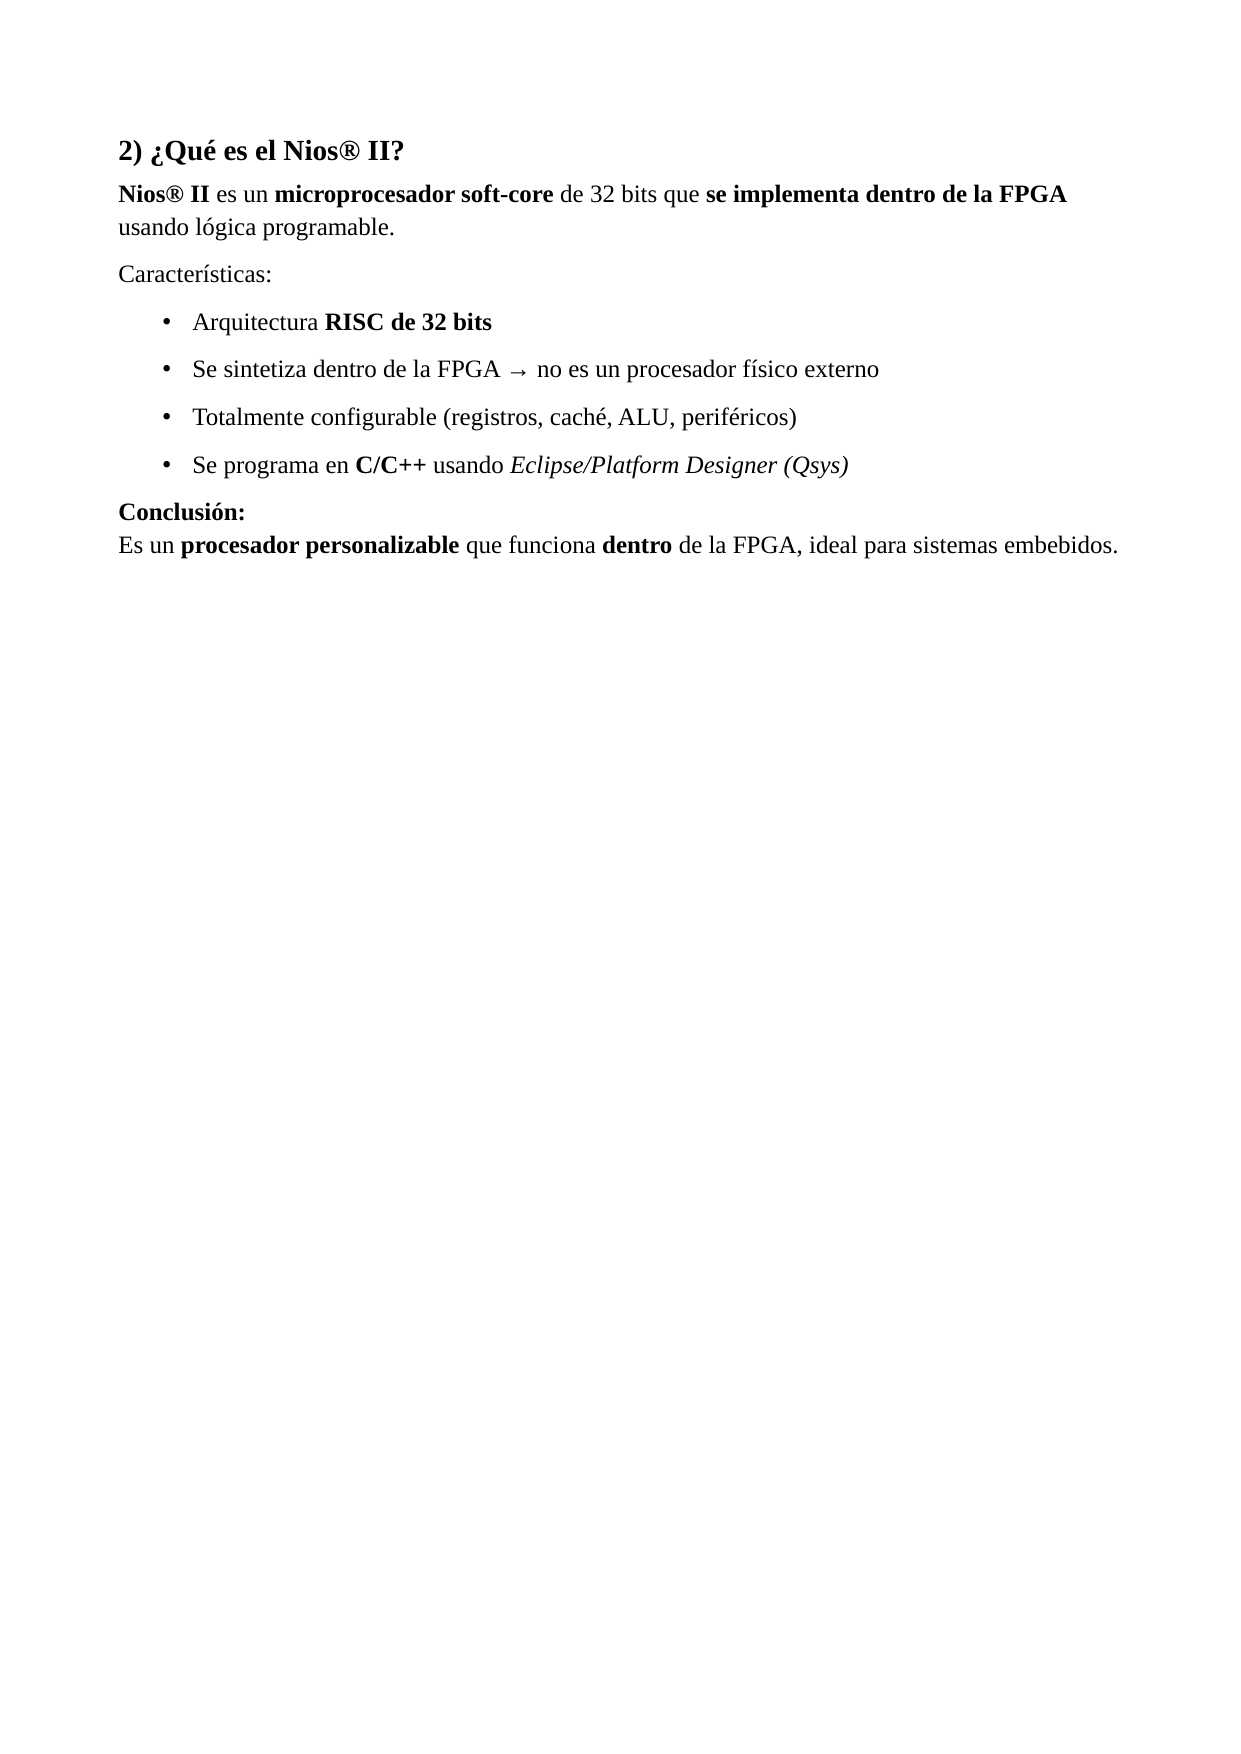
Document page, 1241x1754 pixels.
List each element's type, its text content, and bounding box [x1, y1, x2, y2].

list Totalmente configurable (registros, caché, ALU, periféricos) [162, 402, 1122, 431]
list Se programa en C/C++ usando Eclipse/Platform Designer (Qsys) [162, 450, 1122, 478]
subtitle 2) ¿Qué es el Nios® II? [118, 133, 1122, 166]
list Se sintetiza dentro de la FPGA → no es un procesador físico externo [162, 354, 1122, 383]
text Características: [118, 259, 1122, 288]
list Arquitectura RISC de 32 bits [162, 307, 1122, 336]
text Nios® II es un microprocesador soft-core de 32 bits que se implementa dentro de la FPGA usando lógica programable. [118, 179, 1122, 241]
text Conclusión: Es un procesador personalizable que funciona dentro de la FPGA, ideal para sistemas embebidos. [118, 497, 1122, 559]
